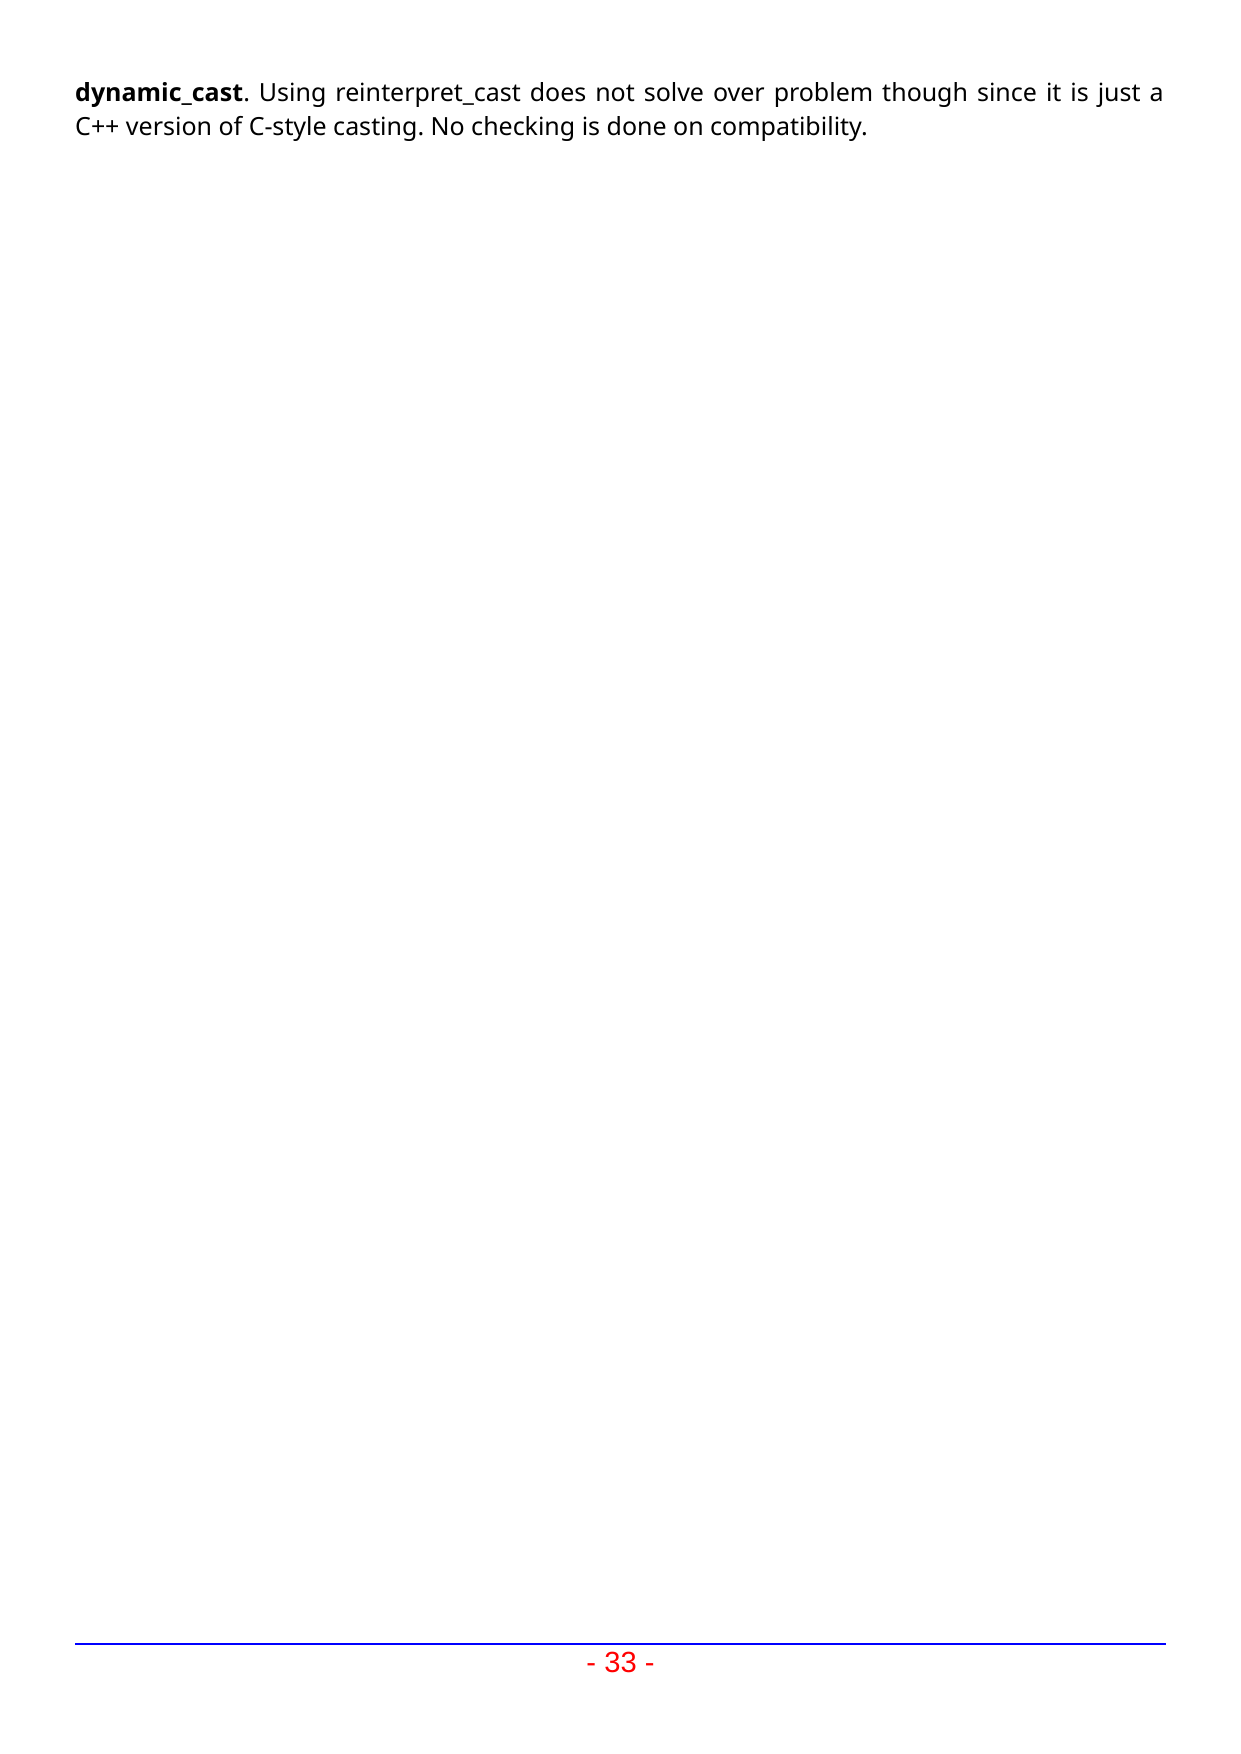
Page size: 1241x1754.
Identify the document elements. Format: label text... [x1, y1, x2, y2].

text dynamic_cast. Using reinterpret_cast does not solve over problem though since it is just a C++ version of C-style casting. No checking is done on compatibility. [75, 75, 1166, 143]
